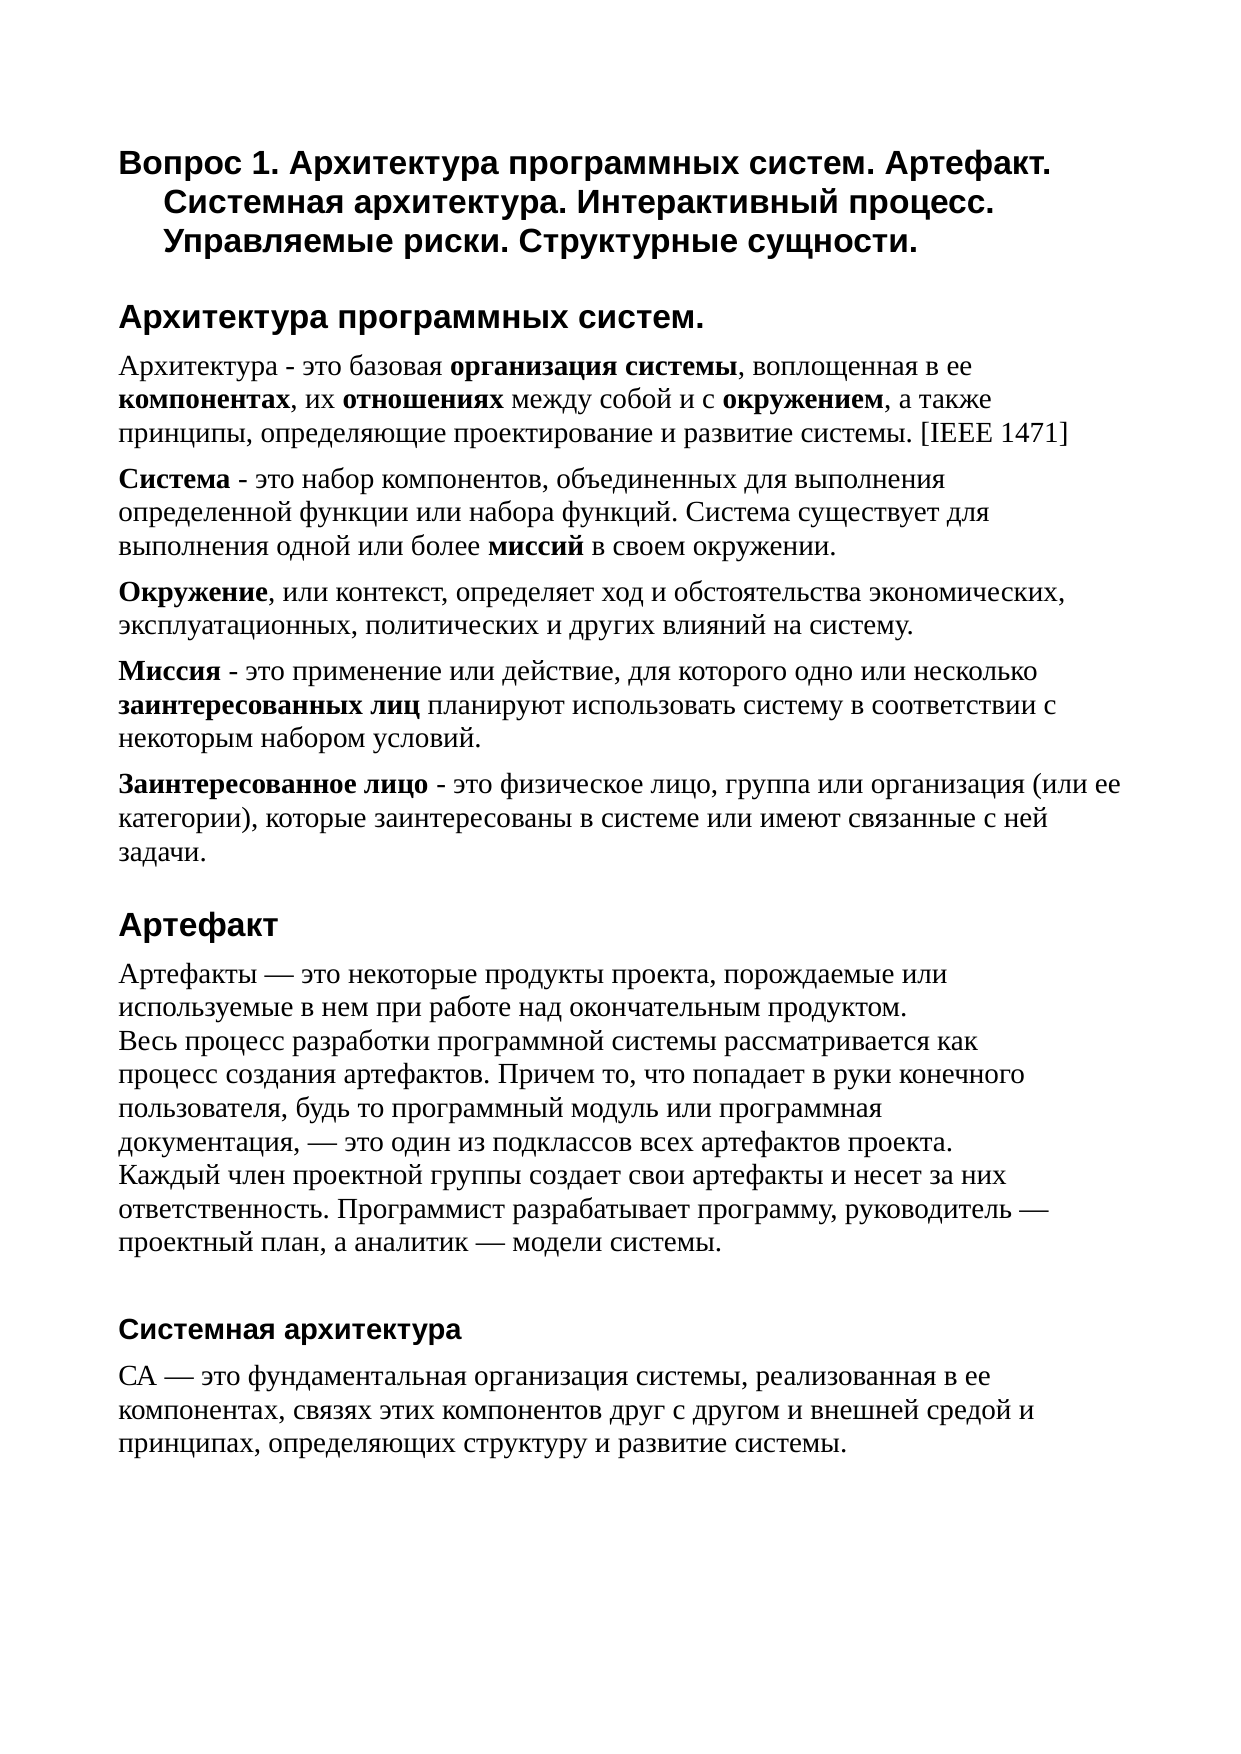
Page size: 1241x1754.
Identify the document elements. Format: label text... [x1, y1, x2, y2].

subtitle Архитектура программных систем. [118, 297, 1122, 335]
subtitle Системная архитектура [118, 1312, 1122, 1346]
text Архитектура - это базовая организация системы, воплощенная в ее компонентах, их отношениях между собой и с окружением, а также принципы, определяющие проектирование и развитие системы. [IEEE 1471] [118, 348, 1122, 448]
subtitle Артефакт [118, 905, 1122, 943]
text СА — это фундаментальная организация системы, реализованная в ее компонентах, связях этих компонентов друг с другом и внешней средой и принципах, определяющих структуру и развитие системы. [118, 1358, 1122, 1459]
text Система - это набор компонентов, объединенных для выполнения определенной функции или набора функций. Система существует для выполнения одной или более миссий в своем окружении. [118, 461, 1122, 561]
text Окружение, или контекст, определяет ход и обстоятельства экономических, эксплуатационных, политических и других влияний на систему. [118, 574, 1122, 641]
text Миссия - это применение или действие, для которого одно или несколько заинтересованных лиц планируют использовать систему в соответствии с некоторым набором условий. [118, 653, 1122, 754]
subtitle Вопрос 1. Архитектура программных систем. Артефакт. Системная архитектура. Интерактивный процесс. Управляемые риски. Структурные сущности. [118, 143, 1122, 259]
text Заинтересованное лицо - это физическое лицо, группа или организация (или ее категории), которые заинтересованы в системе или имеют связанные с ней задачи. [118, 767, 1122, 867]
text Артефакты — это некоторые продукты проекта, порождаемые или используемые в нем при работе над окончательным продуктом. Весь процесс разработки программной системы рассматривается как процесс создания артефактов. Причем то, что попадает в руки конечного пользователя, будь то программный модуль или программная документация, — это один из подклассов всех артефактов проекта. Каждый член проектной группы создает свои артефакты и несет за них ответственность. Программист разрабатывает программу, руководитель — проектный план, а аналитик — модели системы. [118, 956, 1063, 1258]
